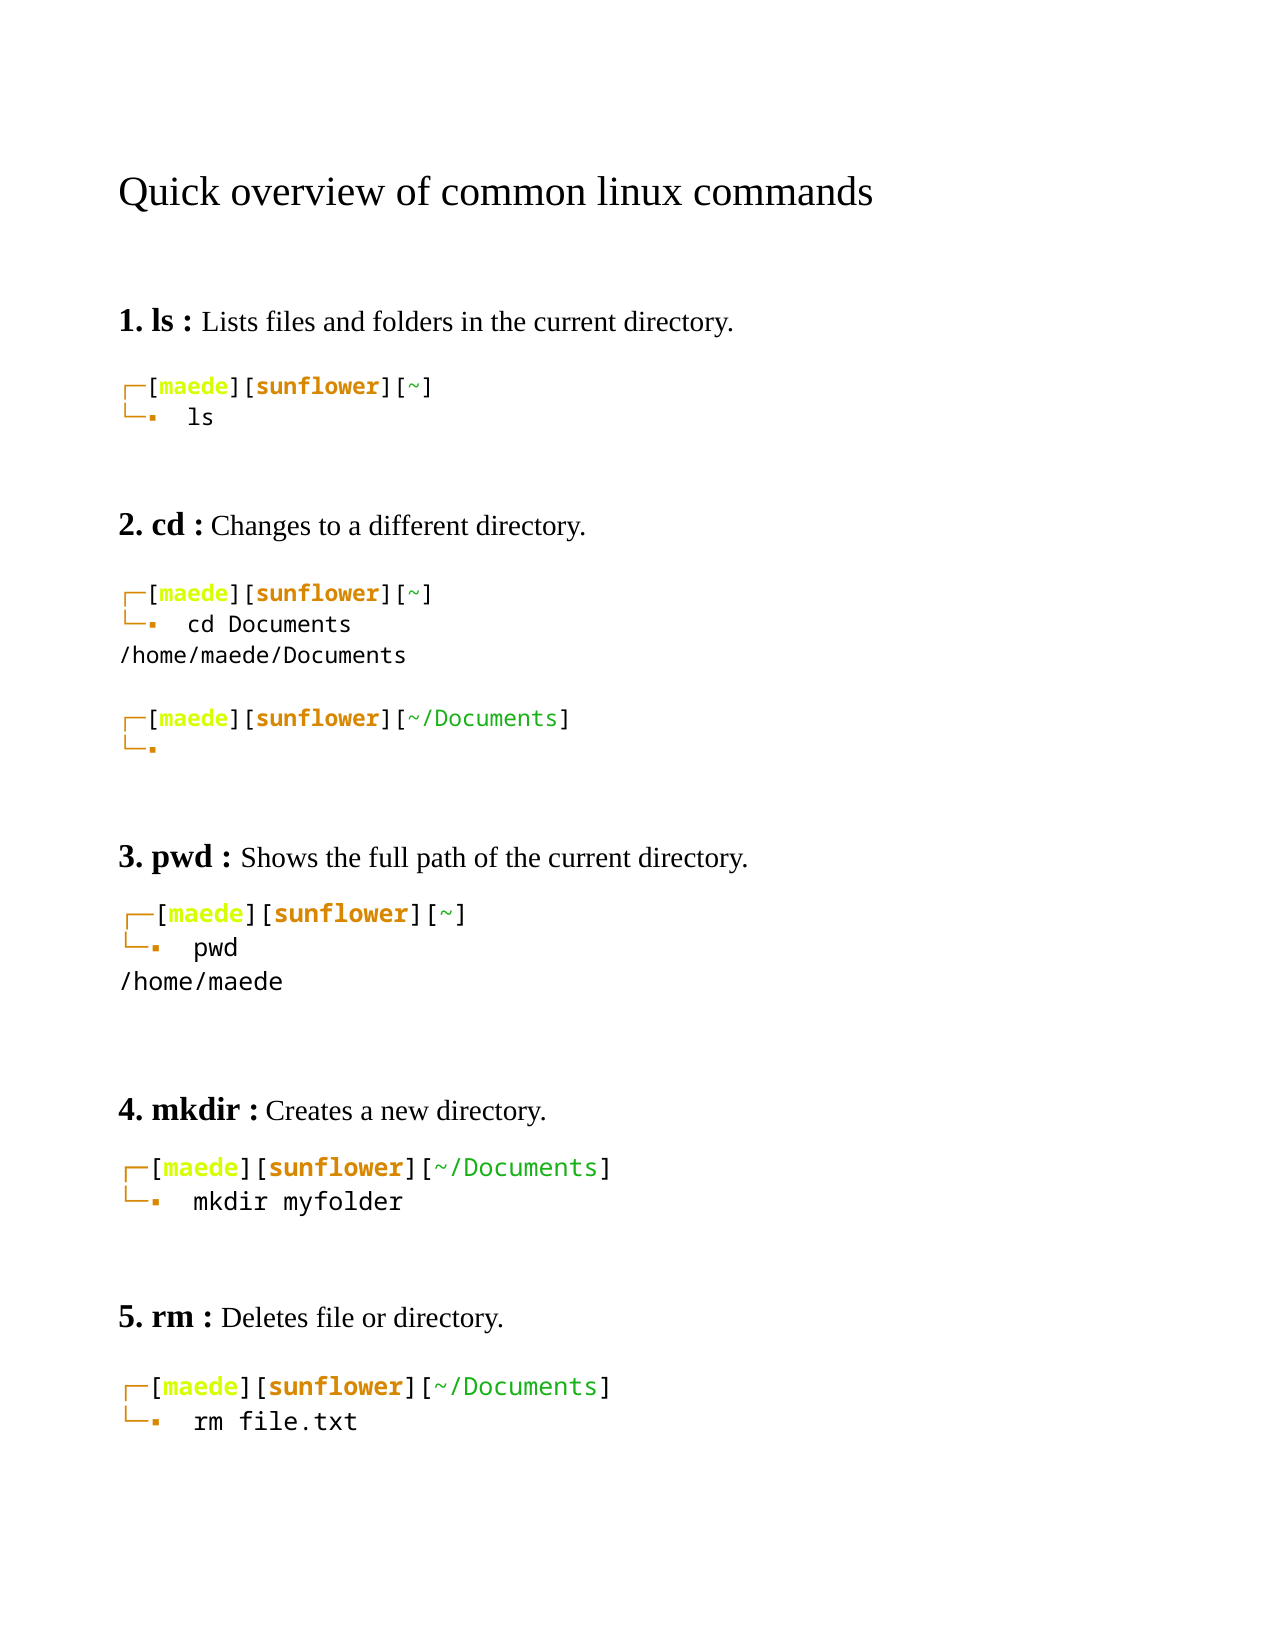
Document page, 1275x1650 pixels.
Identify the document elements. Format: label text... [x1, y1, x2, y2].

text ┌─[maede][sunflower][~/Documents] └─▪ mkdir myfolder [118, 1149, 1157, 1246]
text 5. rm : Deletes file or directory. [118, 1297, 1157, 1335]
text Quick overview of common linux commands [118, 166, 1157, 214]
text ┌─[maede][sunflower][~] └─▪ cd Documents /home/maede/Documents ┌─[maede][sunflower][~/Documents] └─▪ [118, 542, 1157, 793]
text 4. mkdir : Creates a new directory. [118, 1089, 1157, 1128]
text 2. cd : Changes to a different directory. [118, 504, 1157, 542]
text 3. pwd : Shows the full path of the current directory. [118, 836, 1157, 874]
text ┌─[maede][sunflower][~] └─▪ pwd /home/maede [118, 896, 1157, 1061]
text ┌─[maede][sunflower][~] └─▪ ls [118, 338, 1157, 432]
text 1. ls : Lists files and folders in the current directory. [118, 300, 1157, 338]
text ┌─[maede][sunflower][~/Documents] └─▪ rm file.txt [118, 1335, 1157, 1466]
